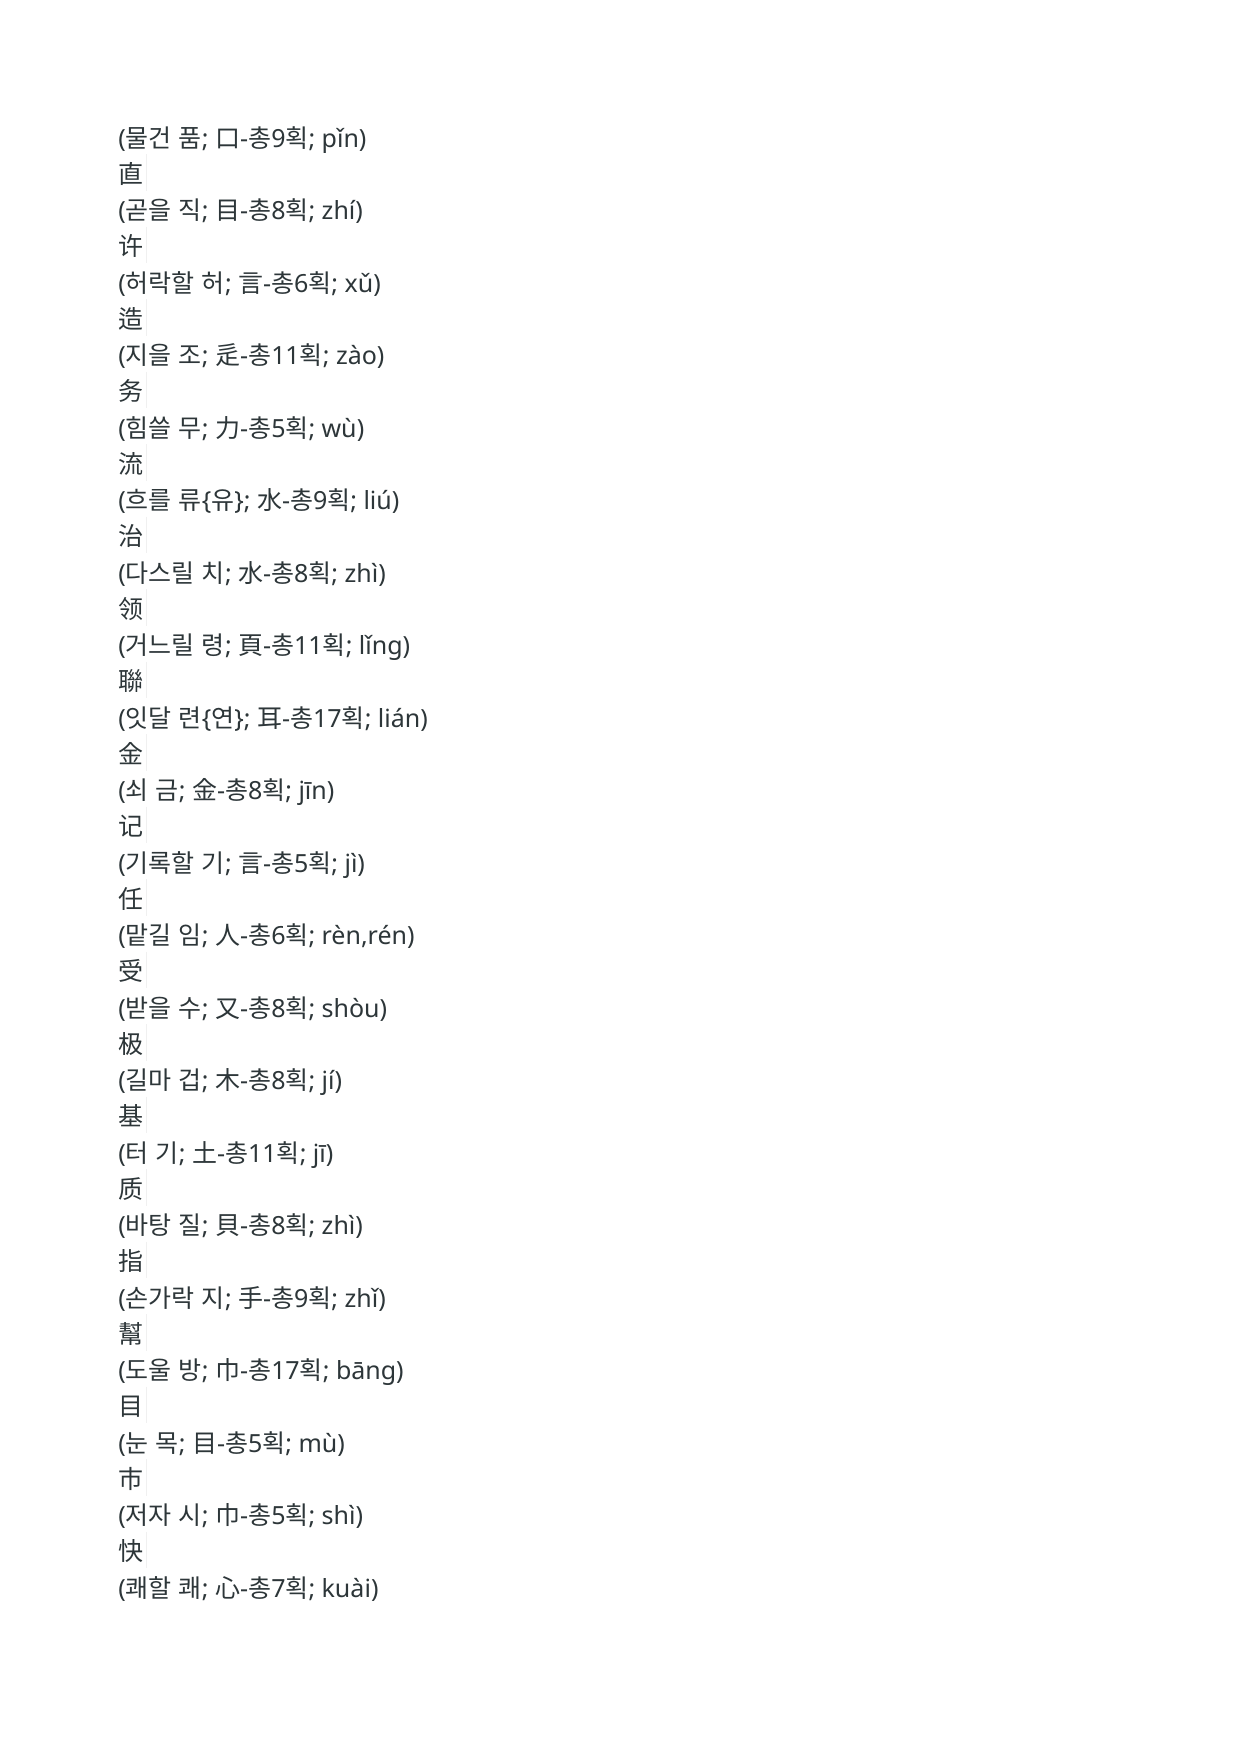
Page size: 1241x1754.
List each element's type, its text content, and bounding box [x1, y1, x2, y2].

text [147, 1314, 1122, 1351]
text 治 [118, 517, 146, 553]
text 领 [118, 589, 146, 626]
text 许 [118, 227, 146, 263]
text [147, 1097, 1122, 1133]
text [147, 1242, 1122, 1278]
text 快 [118, 1532, 146, 1568]
text (길마 겁; ⽊-총8획; jí) [118, 1061, 1122, 1097]
text [147, 299, 1122, 336]
text 极 [118, 1024, 146, 1061]
text (터 기; ⼟-총11획; jī) [118, 1133, 1122, 1169]
text (힘쓸 무; ⼒-총5획; wù) [118, 408, 1122, 444]
text 市 [118, 1459, 146, 1496]
text (다스릴 치; ⽔-총8획; zhì) [118, 553, 1122, 589]
text [147, 807, 1122, 843]
text 务 [118, 372, 146, 408]
text (허락할 허; ⾔-총6획; xǔ) [118, 263, 1122, 299]
text 目 [118, 1387, 146, 1423]
text (쇠 금; ⾦-총8획; jīn) [118, 771, 1122, 807]
text [147, 154, 1122, 191]
text (쾌할 쾌; ⼼-총7획; kuài) [118, 1568, 1122, 1604]
text (물건 품; ⼝-총9획; pǐn) [118, 118, 1122, 154]
text 幫 [118, 1314, 146, 1351]
text 记 [118, 807, 146, 843]
text (바탕 질; ⾙-총8획; zhì) [118, 1206, 1122, 1242]
text (저자 시; ⼱-총5획; shì) [118, 1496, 1122, 1532]
text [147, 444, 1122, 481]
text [147, 517, 1122, 553]
text [147, 1532, 1122, 1568]
text (손가락 지; ⼿-총9획; zhǐ) [118, 1278, 1122, 1314]
text [147, 952, 1122, 988]
text 受 [118, 952, 146, 988]
text (눈 목; ⽬-총5획; mù) [118, 1423, 1122, 1459]
text [147, 1459, 1122, 1496]
text [147, 662, 1122, 698]
text (도울 방; ⼱-총17획; bāng) [118, 1351, 1122, 1387]
text (흐를 류{유}; ⽔-총9획; liú) [118, 481, 1122, 517]
text 直 [118, 154, 146, 191]
text 质 [118, 1169, 146, 1206]
text [147, 372, 1122, 408]
text (곧을 직; ⽬-총8획; zhí) [118, 191, 1122, 227]
text (잇달 련{연}; ⽿-총17획; lián) [118, 698, 1122, 734]
text [147, 1387, 1122, 1423]
text (거느릴 령; ⾴-총11획; lǐng) [118, 626, 1122, 662]
text 指 [118, 1242, 146, 1278]
text (받을 수; ⼜-총8획; shòu) [118, 988, 1122, 1024]
text (기록할 기; ⾔-총5획; jì) [118, 843, 1122, 879]
text [147, 589, 1122, 626]
text 流 [118, 444, 146, 481]
text (맡길 임; ⼈-총6획; rèn,rén) [118, 916, 1122, 952]
text 金 [118, 734, 146, 771]
text 基 [118, 1097, 146, 1133]
text 任 [118, 879, 146, 916]
text [147, 734, 1122, 771]
text 聯 [118, 662, 146, 698]
text [147, 1024, 1122, 1061]
text [147, 1169, 1122, 1206]
text [147, 227, 1122, 263]
text (지을 조; ⾡-총11획; zào) [118, 336, 1122, 372]
text 造 [118, 299, 146, 336]
text [147, 879, 1122, 916]
